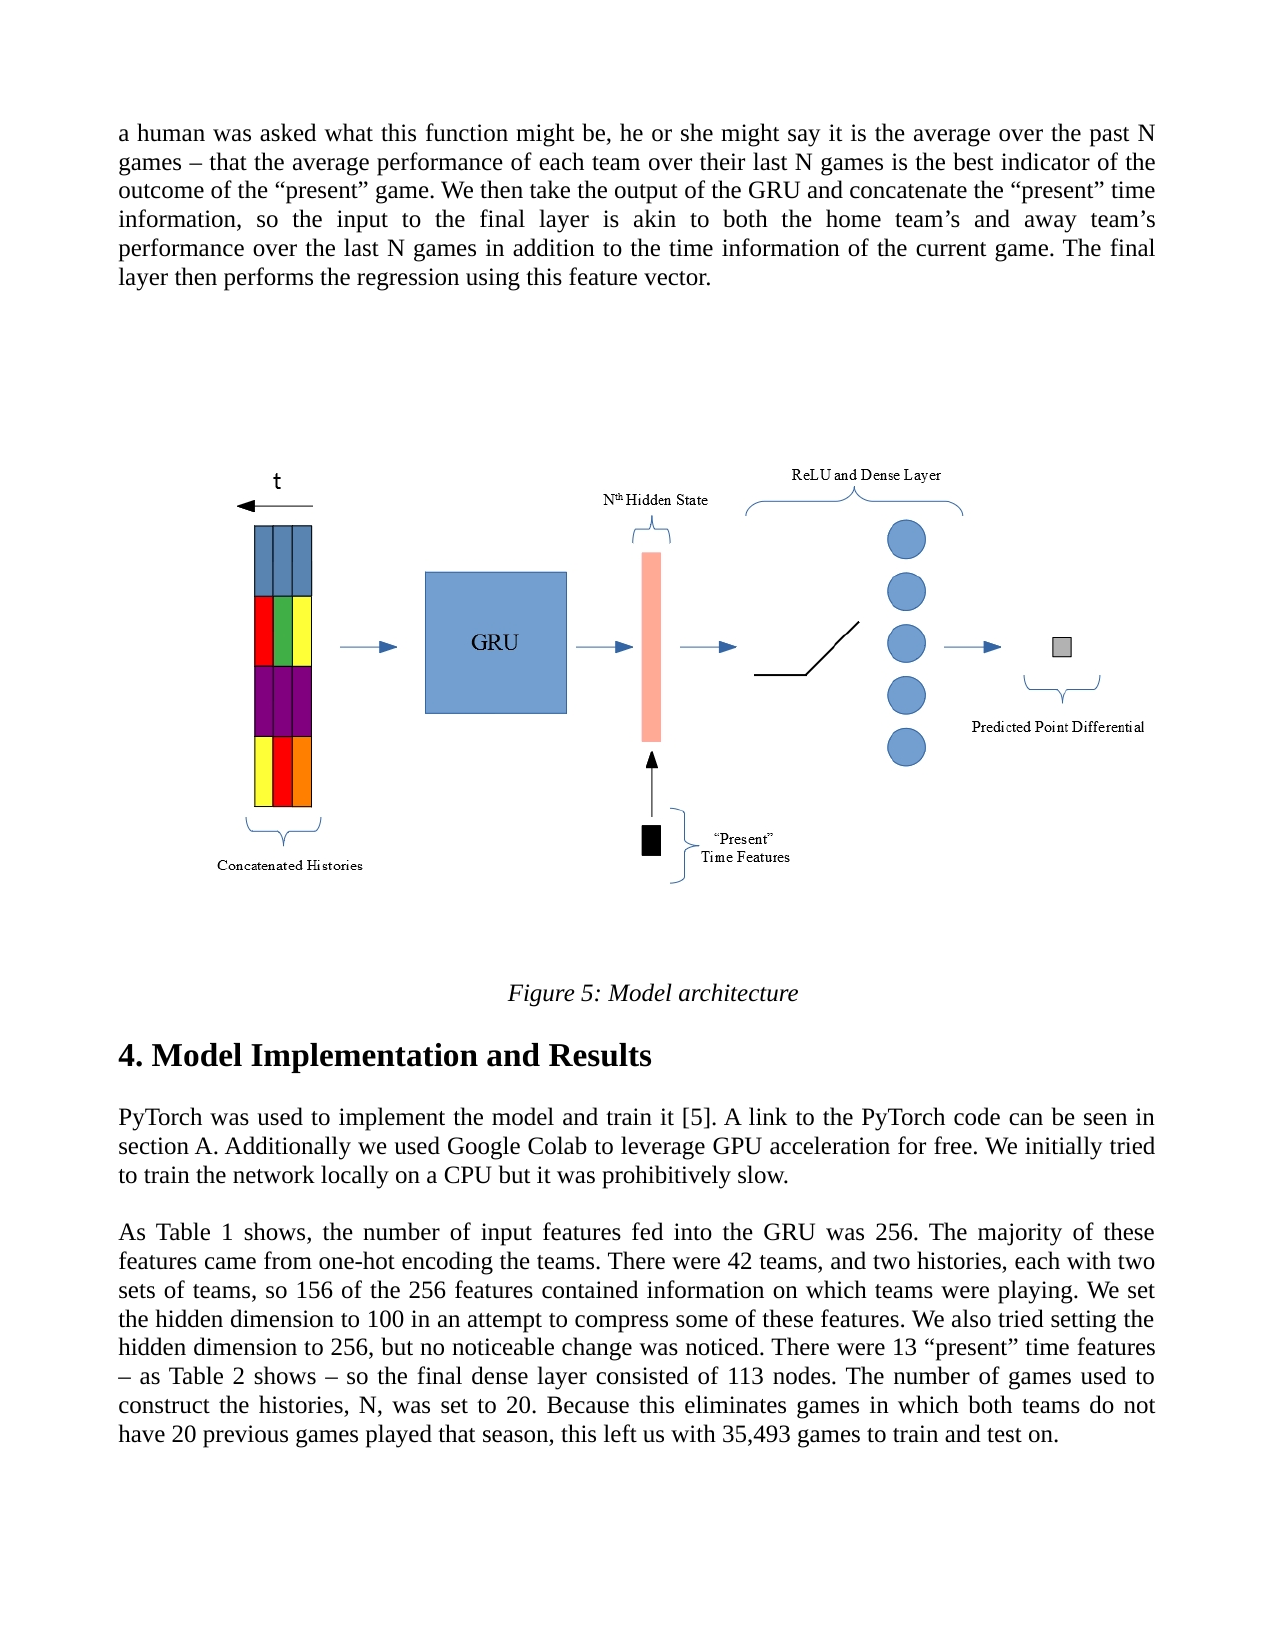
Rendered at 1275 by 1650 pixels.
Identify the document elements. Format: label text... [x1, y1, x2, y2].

text PyTorch was used to implement the model and train it [5]. A link to the PyTorch code can be seen in section A. Additionally we used Google Colab to leverage GPU acceleration for free. We initially tried to train the network locally on a CPU but it was prohibitively slow. [118, 1102, 1157, 1189]
text 4. Model Implementation and Results [118, 1035, 1157, 1074]
text As Table 1 shows, the number of input features fed into the GRU was 256. The majority of these features came from one-hot encoding the teams. There were 42 teams, and two histories, each with two sets of teams, so 156 of the 256 features contained information on which teams were playing. We set the hidden dimension to 100 in an attempt to compress some of these features. We also tried setting the hidden dimension to 256, but no noticeable change was noticed. There were 13 “present” time features – as Table 2 shows – so the final dense layer consisted of 113 nodes. The number of games used to construct the histories, N, was set to 20. Because this eliminates games in which both teams do not have 20 previous games played that season, this left us with 35,493 games to train and test on. [118, 1217, 1157, 1447]
picture [141, 401, 1167, 973]
text Figure 5: Model architecture [142, 973, 1167, 1007]
text a human was asked what this function might be, he or she might say it is the average over the past N games – that the average performance of each team over their last N games is the best indicator of the outcome of the “present” game. We then take the output of the GRU and concatenate the “present” time information, so the input to the final layer is akin to both the home team’s and away team’s performance over the last N games in addition to the time information of the current game. The final layer then performs the regression using this feature vector. [118, 118, 1157, 291]
